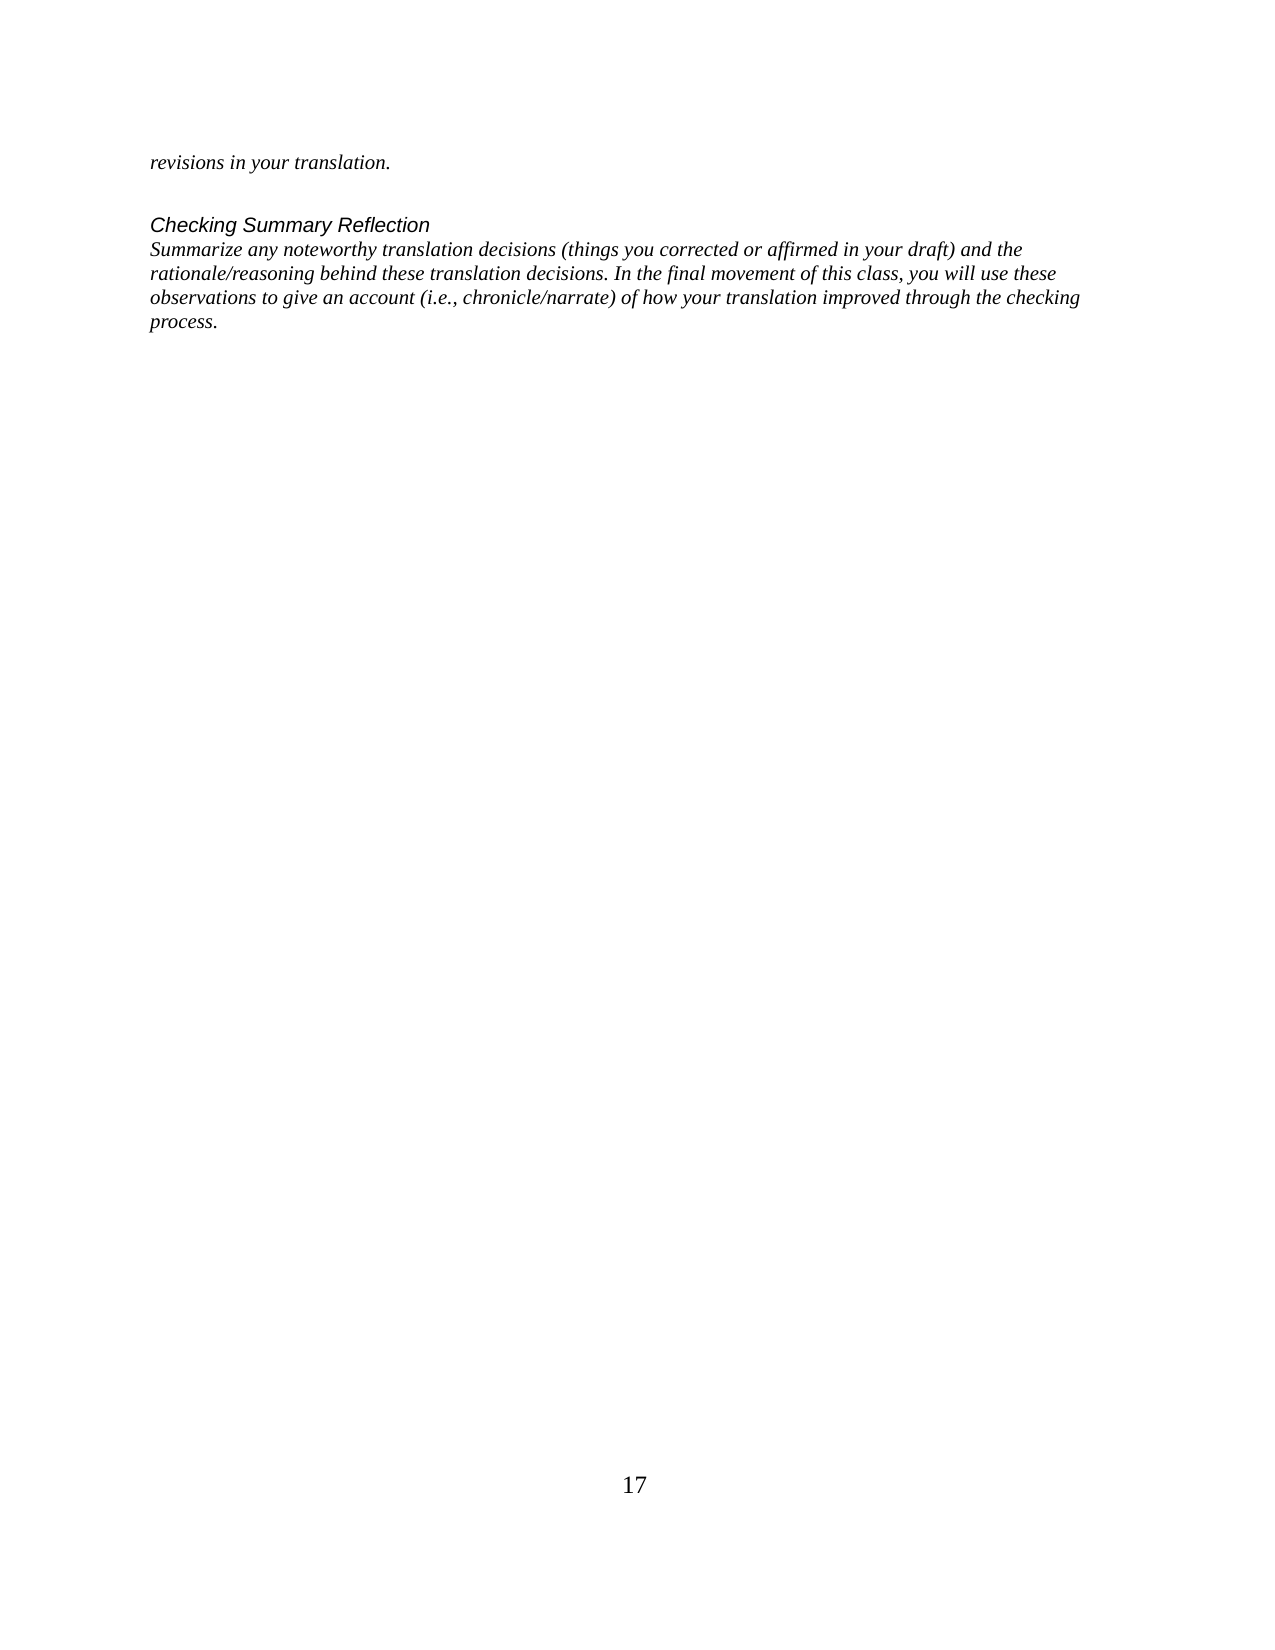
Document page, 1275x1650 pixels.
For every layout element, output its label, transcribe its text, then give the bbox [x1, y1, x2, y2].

text Summarize any noteworthy translation decisions (things you corrected or affirmed in your draft) and the rationale/reasoning behind these translation decisions. In the final movement of this class, you will use these observations to give an account (i.e., chronicle/narrate) of how your translation improved through the checking process. [150, 237, 1125, 333]
text revisions in your translation. [150, 150, 1125, 174]
subtitle Checking Summary Reflection [150, 213, 1125, 237]
